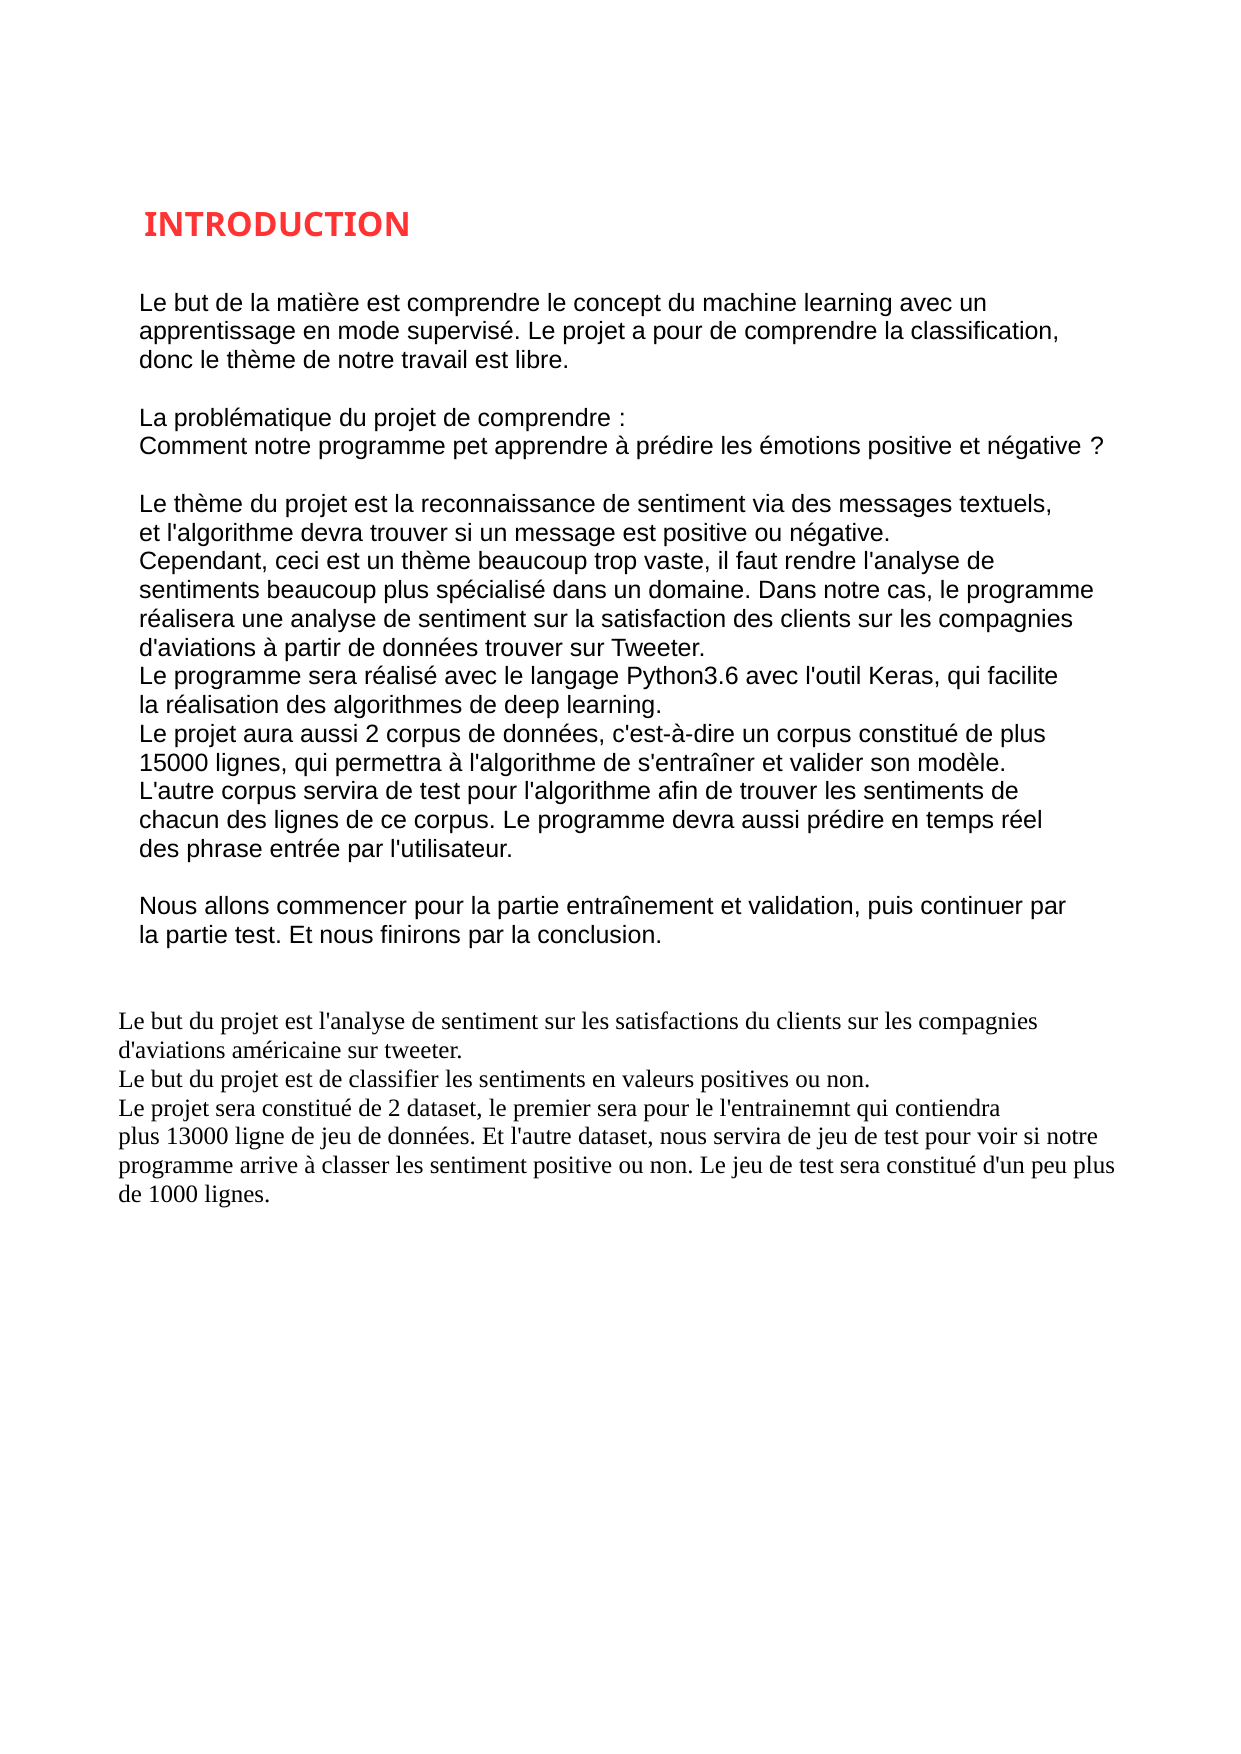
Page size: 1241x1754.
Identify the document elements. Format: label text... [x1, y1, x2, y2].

text Le but de la matière est comprendre le concept du machine learning avec un [118, 288, 1122, 316]
text la partie test. Et nous finirons par la conclusion. [118, 920, 1122, 949]
text et l'algorithme devra trouver si un message est positive ou négative. [118, 518, 1122, 546]
text Le programme sera réalisé avec le langage Python3.6 avec l'outil Keras, qui facilite [118, 661, 1122, 690]
text La problématique du projet de comprendre : [118, 403, 1122, 431]
text la réalisation des algorithmes de deep learning. [118, 690, 1122, 719]
text programme arrive à classer les sentiment positive ou non. Le jeu de test sera constitué d'un peu plus de 1000 lignes. [118, 1150, 1122, 1208]
subtitle INTRODUCTION [118, 201, 1122, 246]
text plus 13000 ligne de jeu de données. Et l'autre dataset, nous servira de jeu de test pour voir si notre [118, 1121, 1122, 1150]
text Le thème du projet est la reconnaissance de sentiment via des messages textuels, [118, 489, 1122, 518]
text sentiments beaucoup plus spécialisé dans un domaine. Dans notre cas, le programme [118, 575, 1122, 604]
text Nous allons commencer pour la partie entraînement et validation, puis continuer par [118, 891, 1122, 920]
text chacun des lignes de ce corpus. Le programme devra aussi prédire en temps réel [118, 805, 1122, 834]
text donc le thème de notre travail est libre. [118, 345, 1122, 374]
text des phrase entrée par l'utilisateur. [118, 834, 1122, 863]
text 15000 lignes, qui permettra à l'algorithme de s'entraîner et valider son modèle. L'autre corpus servira de test pour l'algorithme afin de trouver les sentiments de [118, 748, 1122, 805]
text Le but du projet est de classifier les sentiments en valeurs positives ou non. [118, 1064, 1122, 1093]
text Le projet sera constitué de 2 dataset, le premier sera pour le l'entrainemnt qui contiendra [118, 1093, 1122, 1121]
text apprentissage en mode supervisé. Le projet a pour de comprendre la classification, [118, 316, 1122, 345]
text réalisera une analyse de sentiment sur la satisfaction des clients sur les compagnies [118, 604, 1122, 633]
text d'aviations américaine sur tweeter. [118, 1035, 1122, 1064]
text Le projet aura aussi 2 corpus de données, c'est-à-dire un corpus constitué de plus [118, 719, 1122, 748]
text Cependant, ceci est un thème beaucoup trop vaste, il faut rendre l'analyse de [118, 546, 1122, 575]
text d'aviations à partir de données trouver sur Tweeter. [118, 633, 1122, 661]
text Le but du projet est l'analyse de sentiment sur les satisfactions du clients sur les compagnies [118, 1006, 1122, 1035]
text Comment notre programme pet apprendre à prédire les émotions positive et négative ? [118, 431, 1122, 460]
